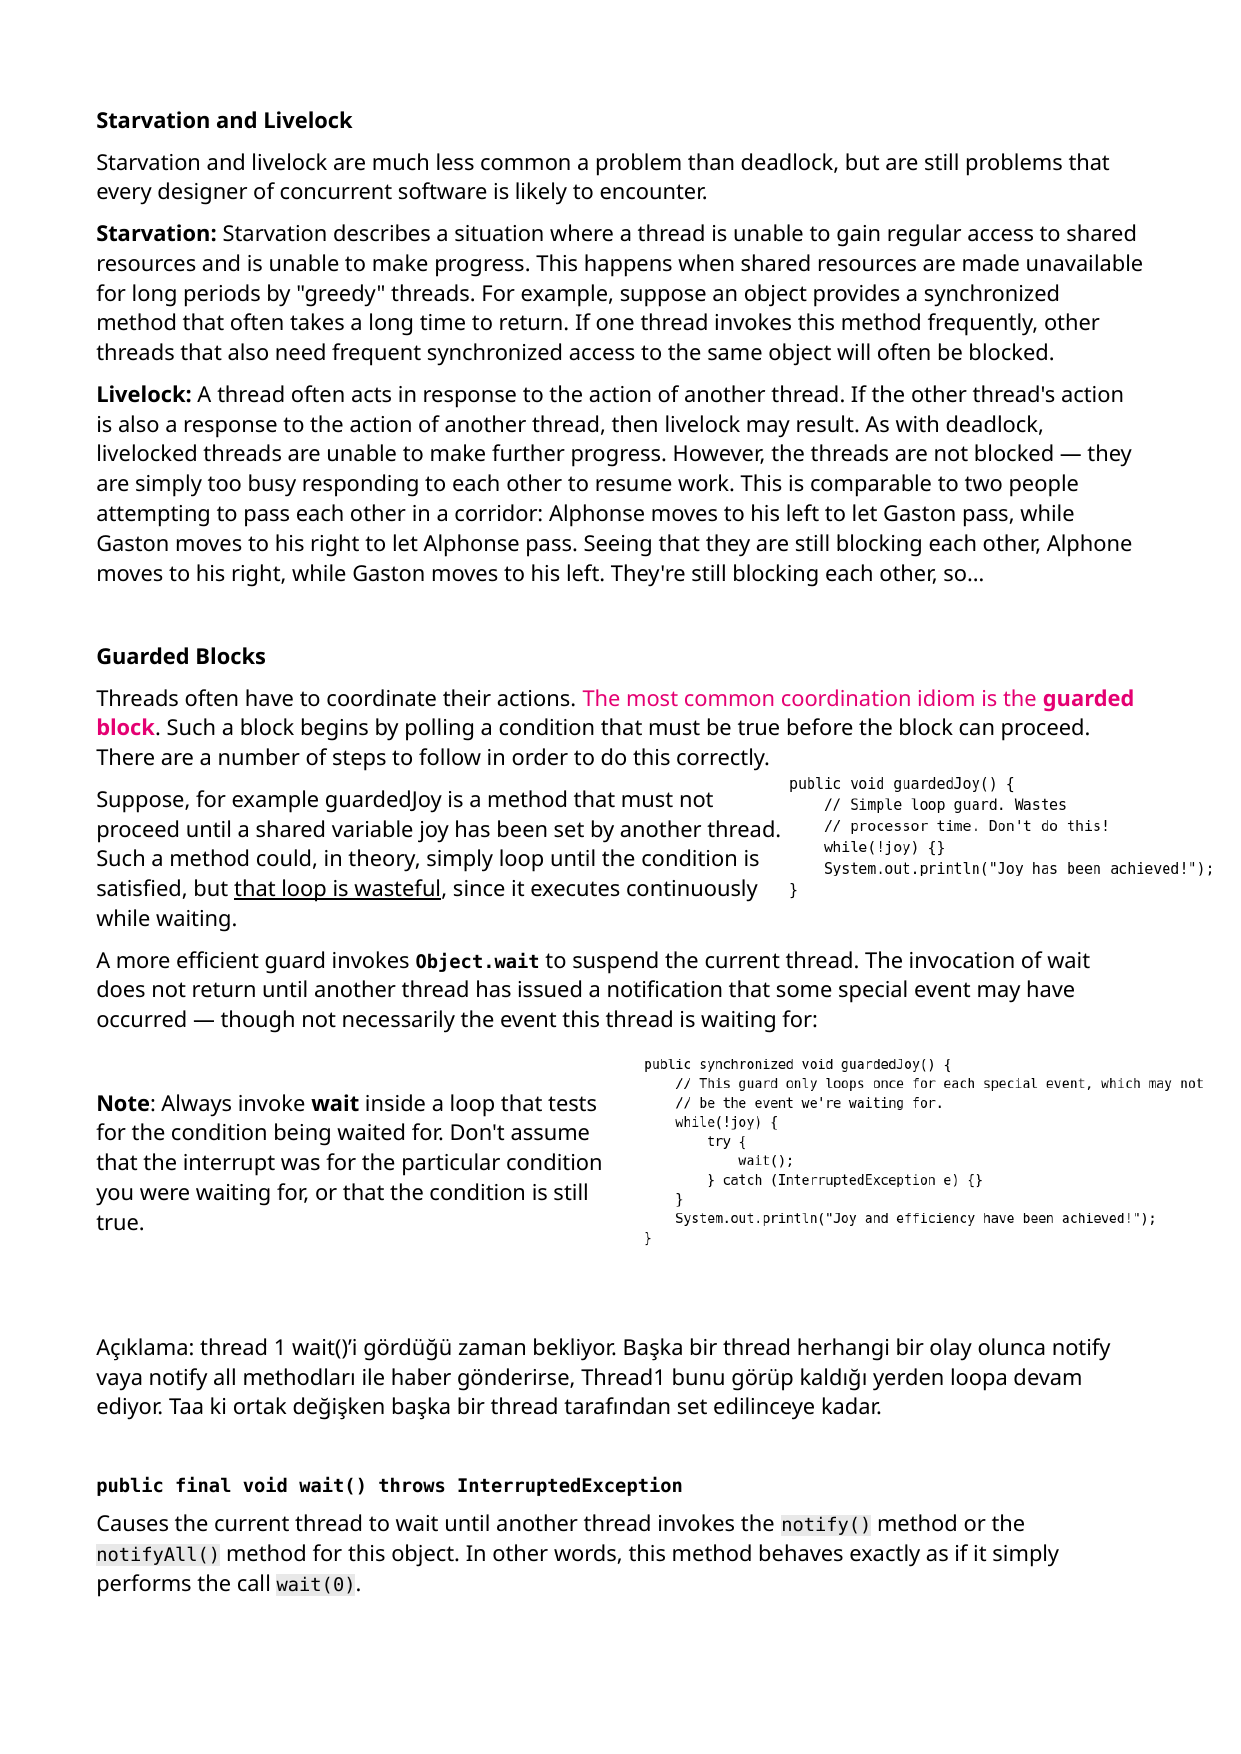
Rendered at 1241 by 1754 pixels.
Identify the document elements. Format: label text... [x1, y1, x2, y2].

text Açıklama: thread 1 wait()’i gördüğü zaman bekliyor. Başka bir thread herhangi bir olay olunca notify vaya notify all methodları ile haber gönderirse, Thread1 bunu görüp kaldığı yerden loopa devam ediyor. Taa ki ortak değişken başka bir thread tarafından set edilinceye kadar. [96, 1332, 1144, 1421]
text Suppose, for example guardedJoy is a method that must not proceed until a shared variable joy has been set by another thread. Such a method could, in theory, simply loop until the condition is satisfied, but that loop is wasteful, since it executes continuously while waiting. [96, 784, 1144, 933]
text public final void wait() throws InterruptedException [96, 1475, 1144, 1497]
text Livelock: A thread often acts in response to the action of another thread. If the other thread's action is also a response to the action of another thread, then livelock may result. As with deadlock, livelocked threads are unable to make further progress. However, the threads are not blocked — they are simply too busy responding to each other to resume work. This is comparable to two people attempting to pass each other in a corridor: Alphonse moves to his left to let Gaston pass, while Gaston moves to his right to let Alphonse pass. Seeing that they are still blocking each other, Alphone moves to his right, while Gaston moves to his left. They're still blocking each other, so… [96, 379, 1144, 587]
text Guarded Blocks [96, 641, 1144, 671]
picture [641, 1053, 1204, 1249]
text Causes the current thread to wait until another thread invokes the notify() method or the notifyAll() method for this object. In other words, this method behaves exactly as if it simply performs the call wait(0). [96, 1508, 1144, 1598]
text Starvation and Livelock [96, 105, 1144, 135]
text Note: Always invoke wait inside a loop that tests for the condition being waited for. Don't assume that the interrupt was for the particular condition you were waiting for, or that the condition is still true. [96, 1088, 641, 1237]
text Starvation and livelock are much less common a problem than deadlock, but are still problems that every designer of concurrent software is likely to encounter. [96, 147, 1144, 206]
text Threads often have to coordinate their actions. The most common coordination idiom is the guarded block. Such a block begins by polling a condition that must be true before the block can proceed. There are a number of steps to follow in order to do this correctly. [96, 683, 1144, 772]
picture [786, 773, 1214, 901]
text A more efficient guard invokes Object.wait to suspend the current thread. The invocation of wait does not return until another thread has issued a notification that some special event may have occurred — though not necessarily the event this thread is waiting for: [96, 945, 1144, 1034]
text Starvation: Starvation describes a situation where a thread is unable to gain regular access to shared resources and is unable to make progress. This happens when shared resources are made unavailable for long periods by "greedy" threads. For example, suppose an object provides a synchronized method that often takes a long time to return. If one thread invokes this method frequently, other threads that also need frequent synchronized access to the same object will often be blocked. [96, 218, 1144, 367]
